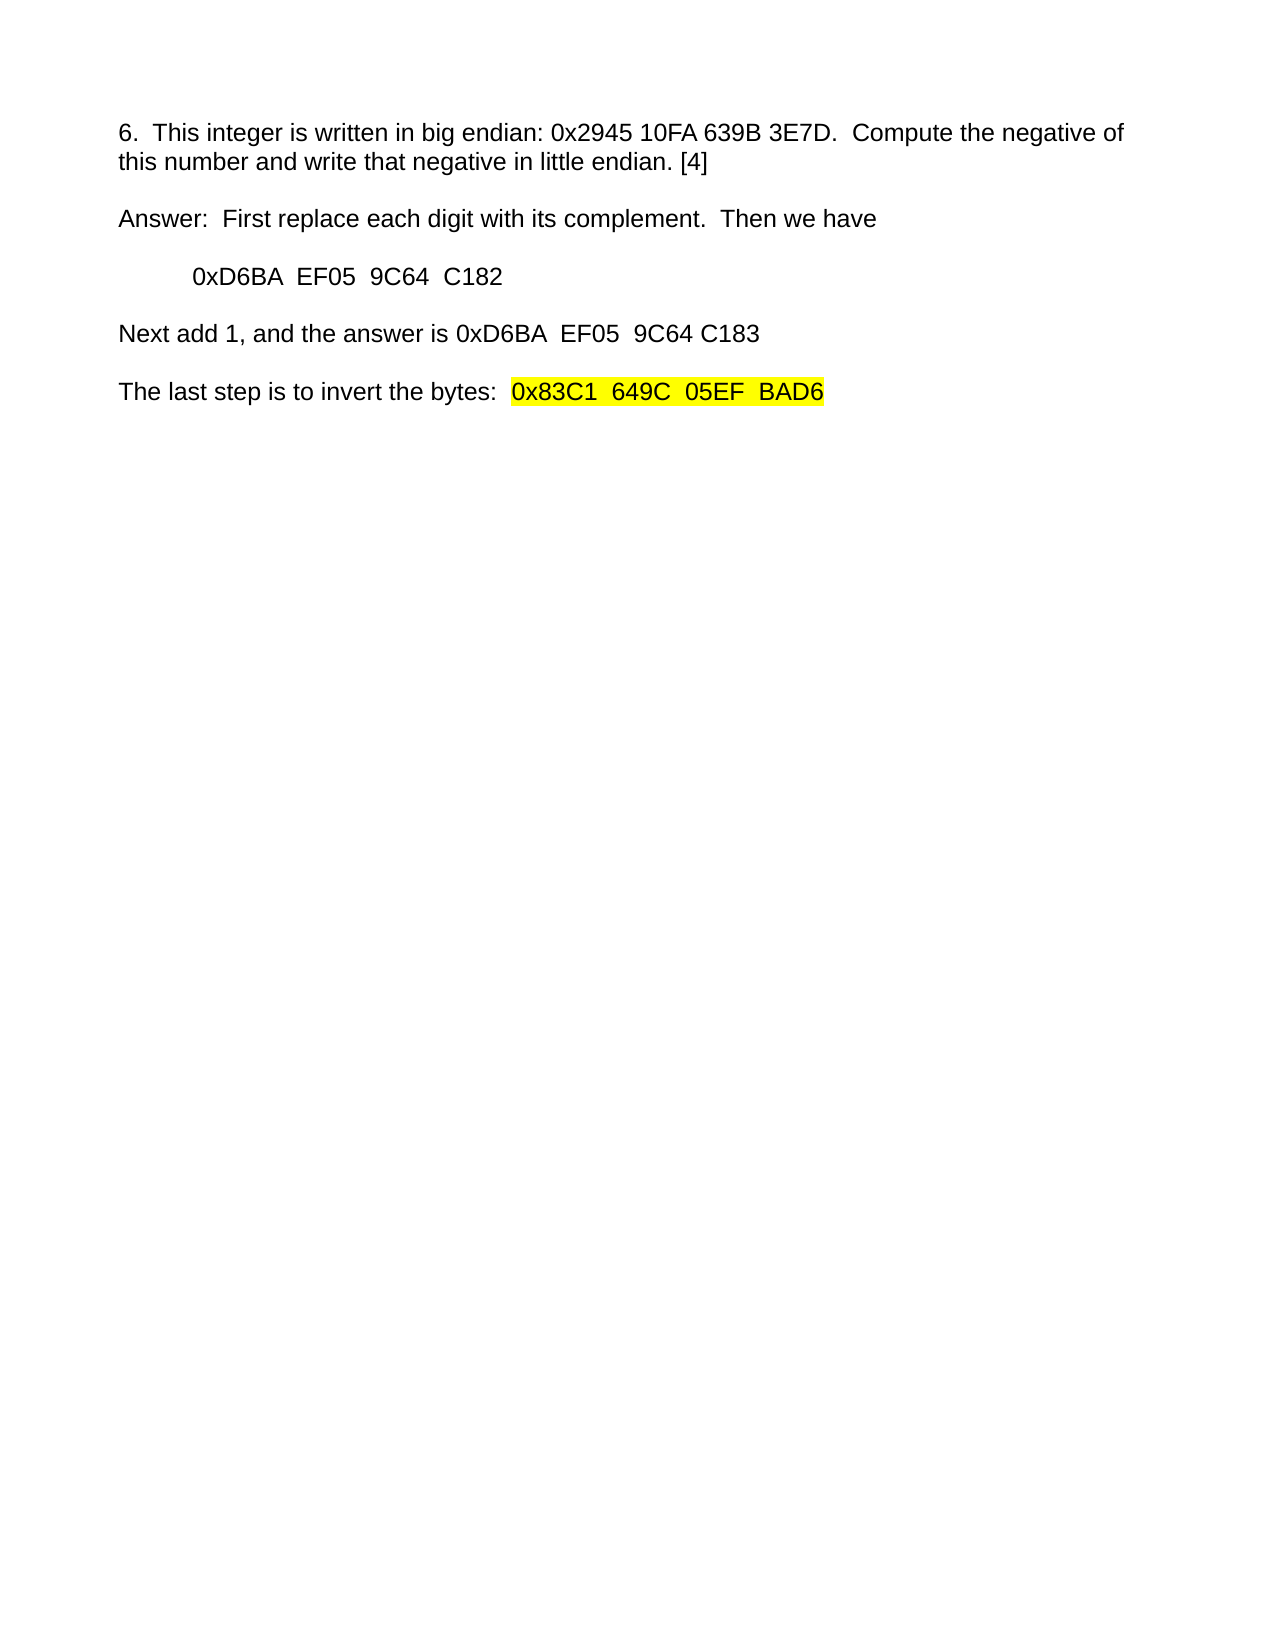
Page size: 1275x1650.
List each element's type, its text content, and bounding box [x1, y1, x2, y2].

text 0xD6BA EF05 9C64 C182 [118, 262, 1157, 291]
text 6. This integer is written in big endian: 0x2945 10FA 639B 3E7D. Compute the negative of this number and write that negative in little endian. [4] [118, 118, 1157, 176]
text Next add 1, and the answer is 0xD6BA EF05 9C64 C183 [118, 319, 1157, 348]
text Answer: First replace each digit with its complement. Then we have [118, 204, 1157, 233]
text The last step is to invert the bytes: 0x83C1 649C 05EF BAD6 [118, 377, 1157, 406]
